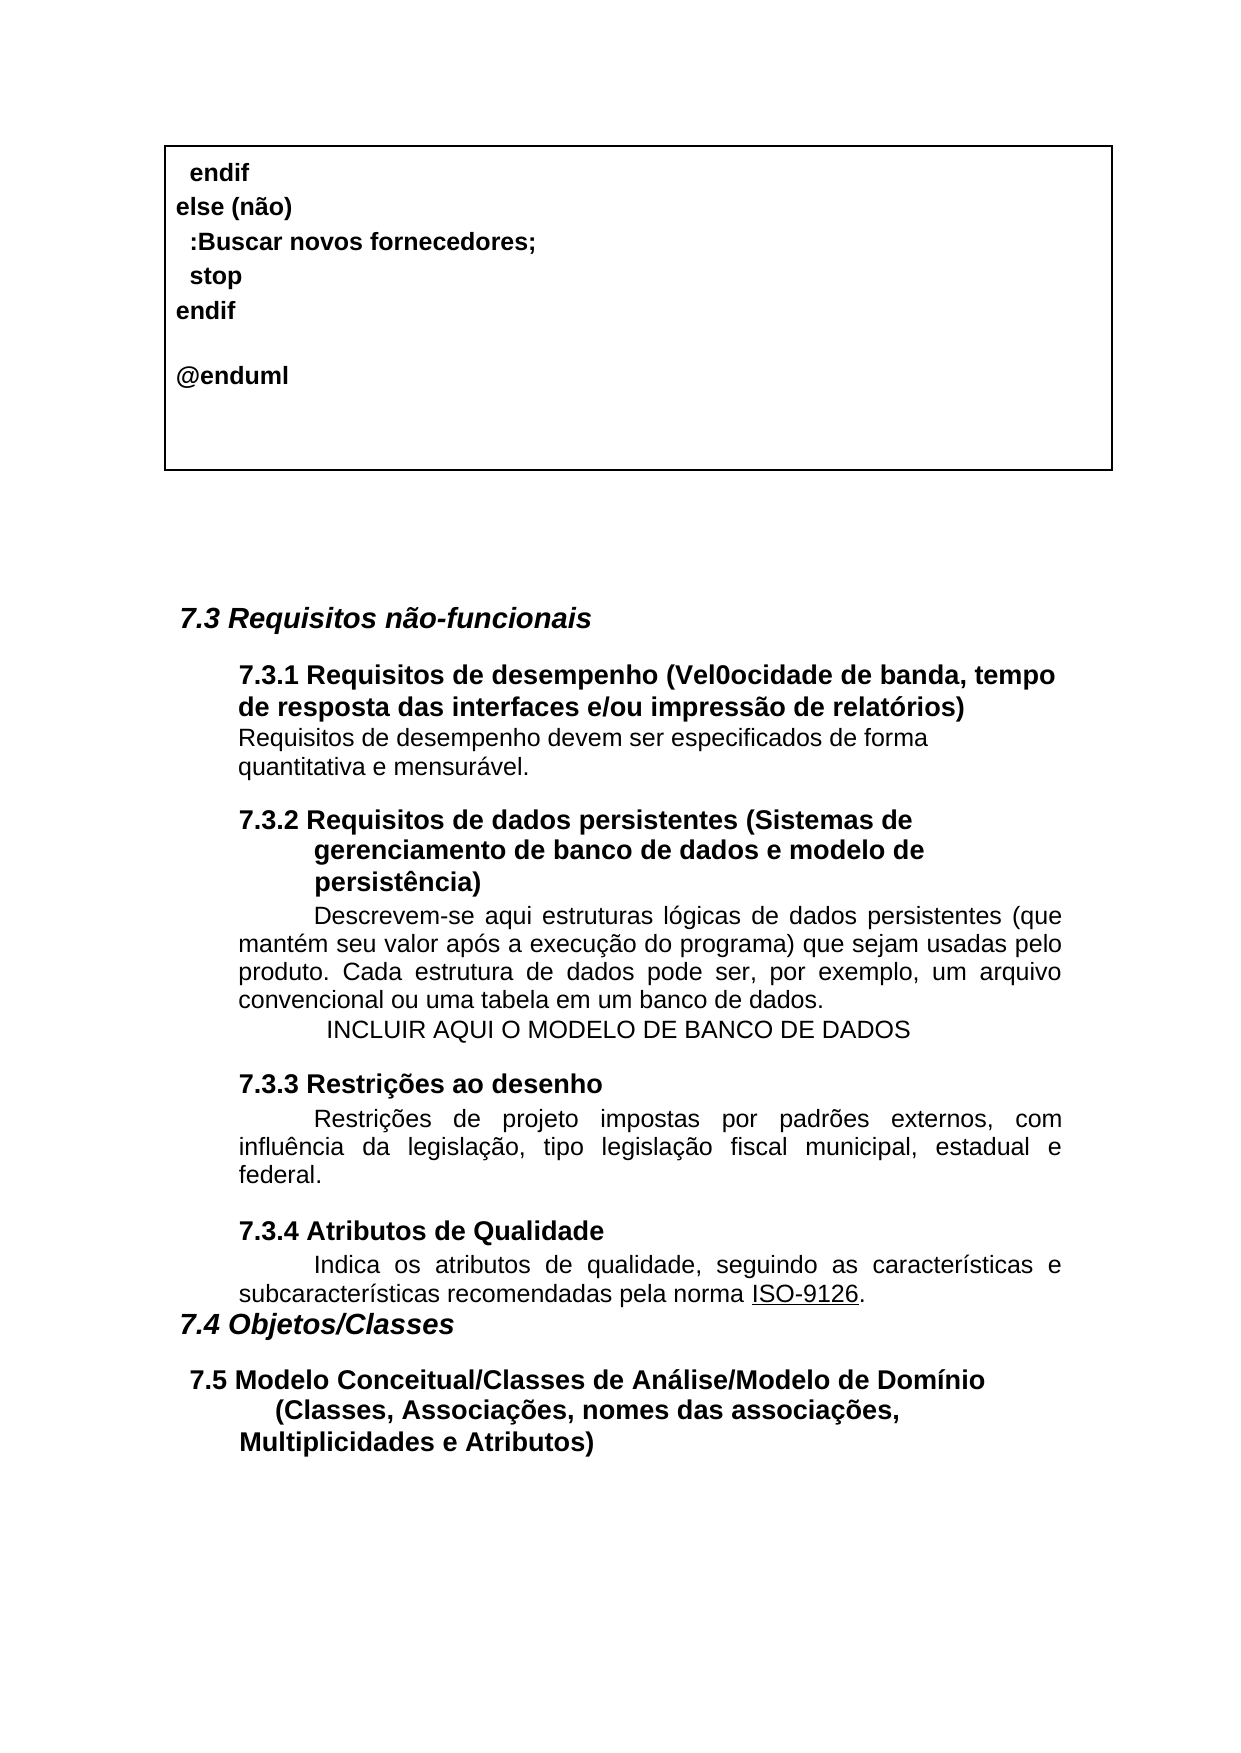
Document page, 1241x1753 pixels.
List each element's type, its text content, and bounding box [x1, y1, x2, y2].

text 7.3.1 Requisitos de desempenho (Vel0ocidade de banda, tempo de resposta das interfaces e/ou impressão de relatórios) Requisitos de desempenho devem ser especificados de forma quantitativa e mensurável. [238, 659, 1063, 781]
text 7.3.2 Requisitos de dados persistentes (Sistemas de gerenciamento de banco de dados e modelo de [238, 806, 932, 865]
text 7.3 Requisitos não-funcionais [179, 601, 1114, 634]
text 7.5 Modelo Conceitual/Classes de Análise/Modelo de Domínio (Classes, Associações, nomes das associações, [178, 1366, 996, 1425]
text INCLUIR AQUI O MODELO DE BANCO DE DADOS [89, 1014, 911, 1043]
text persistência) [314, 866, 1114, 897]
text Descrevem-se aqui estruturas lógicas de dados persistentes (que mantém seu valor após a execução do programa) que sejam usadas pelo produto. Cada estrutura de dados pode ser, por exemplo, um arquivo convencional ou uma tabela em um banco de dados. [238, 902, 1063, 1014]
text Multiplicidades e Atributos) [239, 1426, 1114, 1457]
text Indica os atributos de qualidade, seguindo as características e subcaracterísticas recomendadas pela norma ISO-9126. [239, 1252, 1063, 1307]
text Restrições de projeto impostas por padrões externos, com influência da legislação, tipo legislação fiscal municipal, estadual e federal. [239, 1105, 1063, 1189]
text 7.4 Objetos/Classes [179, 1307, 1114, 1341]
text 7.3.3 Restrições ao desenho [238, 1068, 1114, 1100]
table_cell endif else (não) :Buscar novos fornecedores; stop endif @enduml [166, 147, 1111, 469]
text 7.3.4 Atributos de Qualidade [238, 1215, 1114, 1246]
